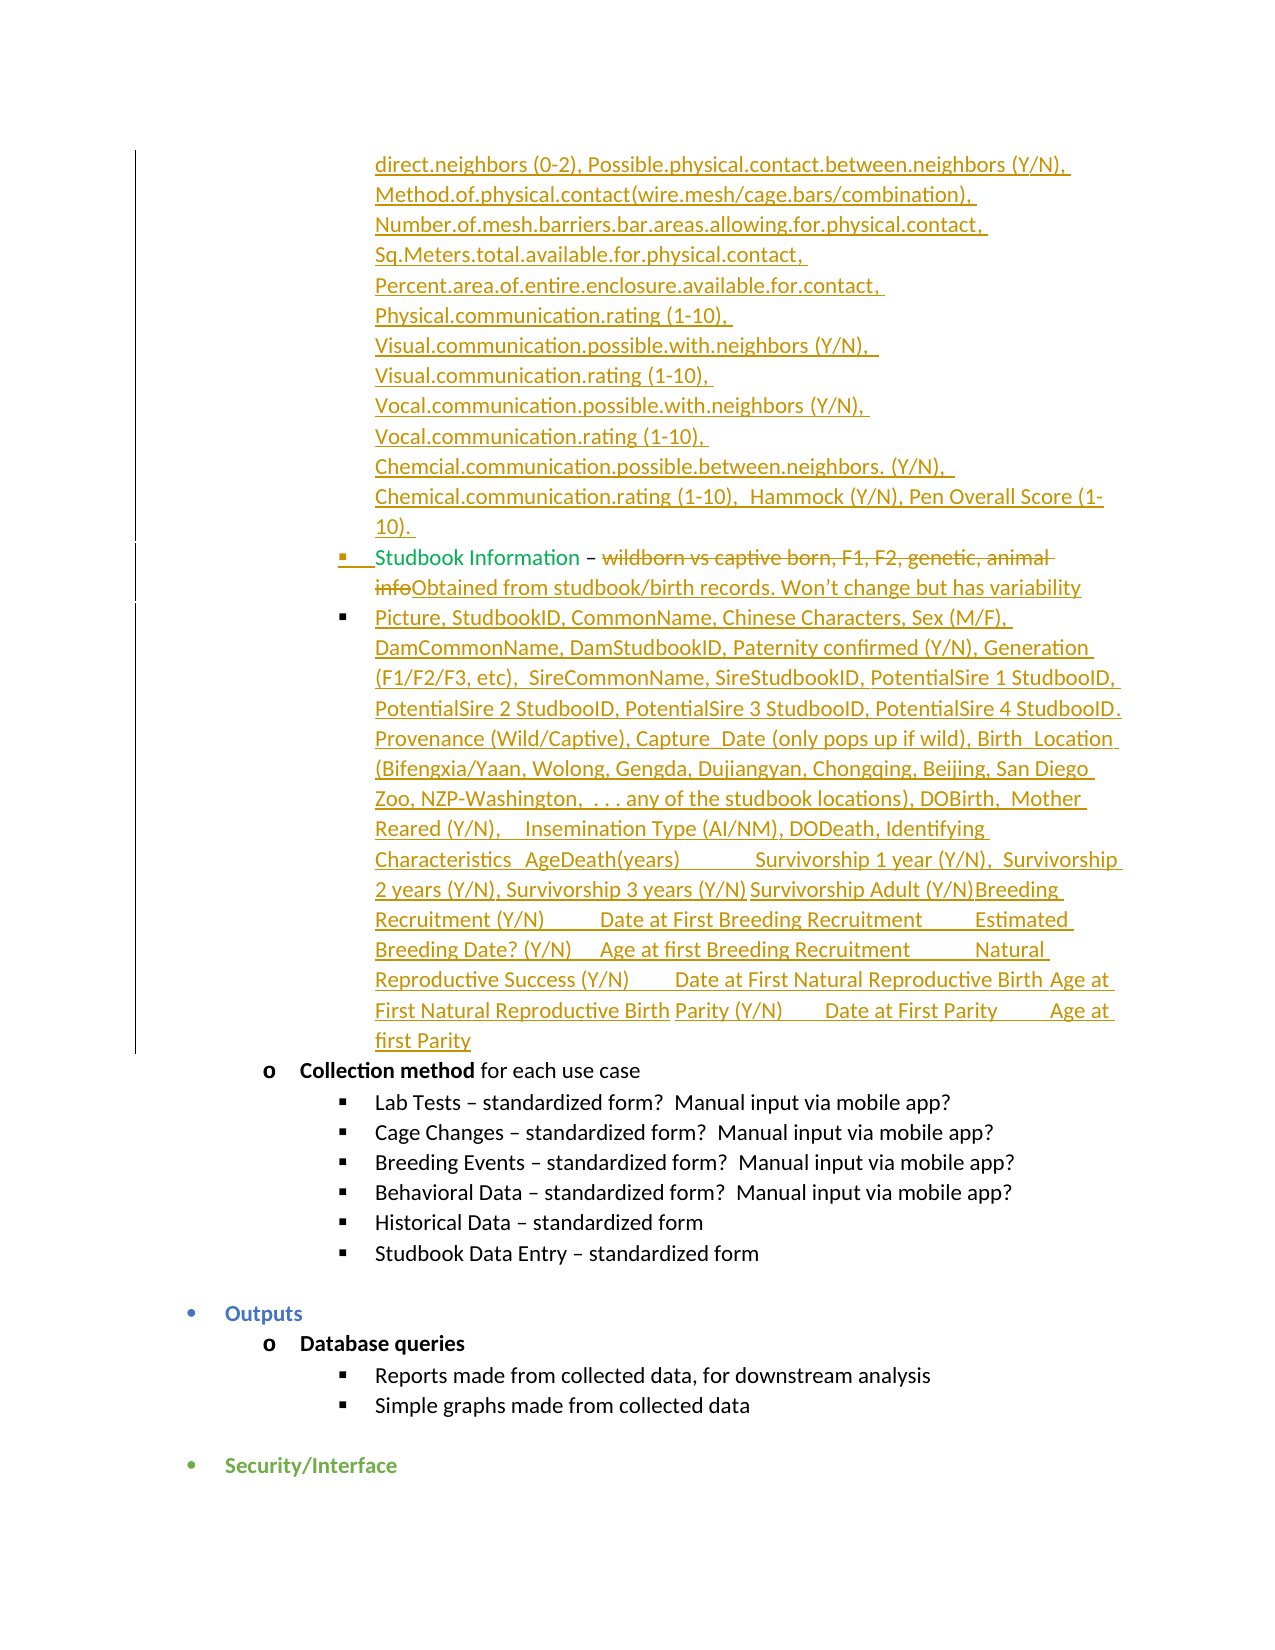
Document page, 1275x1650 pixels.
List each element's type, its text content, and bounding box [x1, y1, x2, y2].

list Studbook Information – Obtained from studbook/birth records. Won’t change but has variability [337, 543, 1125, 601]
list Cage Changes – standardized form? Manual input via mobile app? [337, 1118, 1125, 1146]
list Security/Interface [187, 1451, 1125, 1479]
list Picture, StudbookID, CommonName, Chinese Characters, Sex (M/F), DamCommonName, DamStudbookID, Paternity confirmed (Y/N), Generation (F1/F2/F3, etc), SireCommonName, SireStudbookID, PotentialSire 1 StudbooID, PotentialSire 2 StudbooID, PotentialSire 3 StudbooID, PotentialSire 4 StudbooID. Provenance (Wild/Captive), Capture_Date (only pops up if wild), Birth_Location (Bifengxia/Yaan, Wolong, Gengda, Dujiangyan, Chongqing, Beijing, San Diego Zoo, NZP-Washington, . . . any of the studbook locations), DOBirth, Mother Reared (Y/N), Insemination Type (AI/NM), DODeath, Identifying Characteristics AgeDeath(years) Survivorship 1 year (Y/N), Survivorship 2 years (Y/N), Survivorship 3 years (Y/N) Survivorship Adult (Y/N) Breeding Recruitment (Y/N) Date at First Breeding Recruitment Estimated Breeding Date? (Y/N) Age at first Breeding Recruitment Natural Reproductive Success (Y/N) Date at First Natural Reproductive Birth Age at First Natural Reproductive Birth Parity (Y/N) Date at First Parity Age at first Parity [337, 603, 1125, 1054]
list Database queries [262, 1329, 1125, 1358]
list direct.neighbors (0-2), Possible.physical.contact.between.neighbors (Y/N), Method.of.physical.contact(wire.mesh/cage.bars/combination), Number.of.mesh.barriers.bar.areas.allowing.for.physical.contact, Sq.Meters.total.available.for.physical.contact, Percent.area.of.entire.enclosure.available.for.contact, Physical.communication.rating (1-10), Visual.communication.possible.with.neighbors (Y/N), Visual.communication.rating (1-10), Vocal.communication.possible.with.neighbors (Y/N), Vocal.communication.rating (1-10), Chemcial.communication.possible.between.neighbors. (Y/N), Chemical.communication.rating (1-10), Hammock (Y/N), Pen Overall Score (1-10). [337, 150, 1125, 541]
list Simple graphs made from collected data [337, 1391, 1125, 1449]
list Lab Tests – standardized form? Manual input via mobile app? [337, 1088, 1125, 1116]
list Outputs [187, 1299, 1125, 1327]
list Studbook Data Entry – standardized form [337, 1239, 1125, 1267]
list Breeding Events – standardized form? Manual input via mobile app? [337, 1148, 1125, 1176]
list Reports made from collected data, for downstream analysis [337, 1361, 1125, 1389]
list Historical Data – standardized form [337, 1208, 1125, 1237]
list Collection method for each use case [262, 1056, 1125, 1085]
list Behavioral Data – standardized form? Manual input via mobile app? [337, 1178, 1125, 1206]
